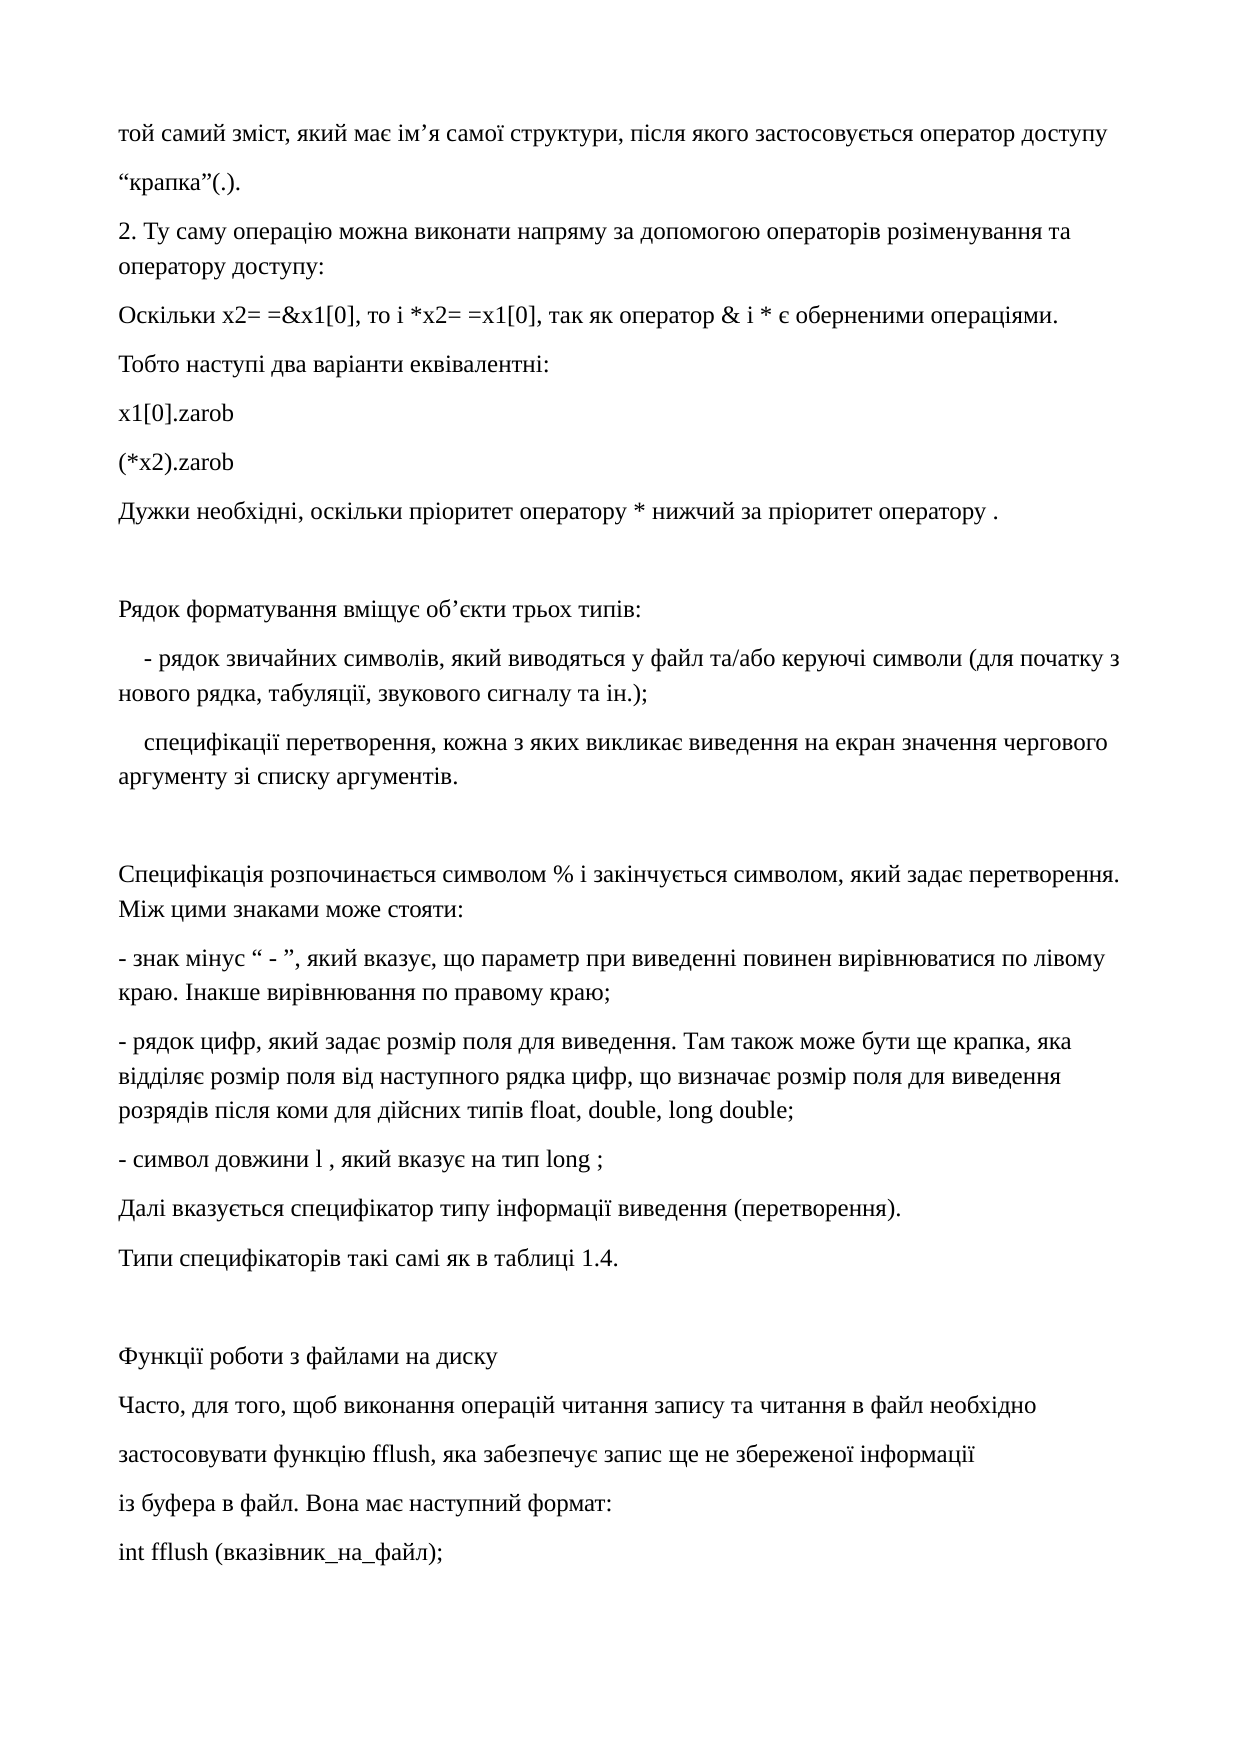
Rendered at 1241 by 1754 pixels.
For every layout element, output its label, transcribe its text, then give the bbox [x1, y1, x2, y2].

text Часто, для того, щоб виконання операцій читання запису та читання в файл необхідно [118, 1390, 1122, 1418]
text х1[0].zarob [118, 398, 1122, 427]
text Оскільки х2= =&x1[0], то і *x2= =x1[0], так як оператор & і * є оберненими операціями. [118, 300, 1122, 328]
text Специфікація розпочинається символом % і закінчується символом, який задає перетворення. Між цими знаками може стояти: [118, 859, 1122, 923]
text 2. Ту саму операцію можна виконати напряму за допомогою операторів розіменування та оператору доступу: [118, 216, 1122, 279]
text Рядок форматування вміщує об’єкти трьох типів: [118, 594, 1122, 623]
text - рядок цифр, який задає розмір поля для виведення. Там також може бути ще крапка, яка відділяє розмір поля від наступного рядка цифр, що визначає розмір поля для виведення розрядів після коми для дійсних типів float, double, long double; [118, 1026, 1122, 1124]
text Тобто наступі два варіанти еквівалентні: [118, 349, 1122, 378]
text Типи специфікаторів такі самі як в таблиці 1.4. [118, 1243, 1122, 1271]
text застосовувати функцію fflush, яка забезпечує запис ще не збереженої інформації [118, 1439, 1122, 1468]
text  - рядок звичайних символів, який виводяться у файл та/або керуючі символи (для початку з нового рядка, табуляції, звукового сигналу та ін.); [118, 643, 1122, 706]
text “крапка”(.). [118, 167, 1122, 196]
text - символ довжини l , який вказує на тип long ; [118, 1144, 1122, 1173]
text Функції роботи з файлами на диску [118, 1341, 1122, 1369]
text (*x2).zarob [118, 447, 1122, 476]
text Далі вказується специфікатор типу інформації виведення (перетворення). [118, 1193, 1122, 1222]
text Дужки необхідні, оскільки пріоритет оператору * нижчий за пріоритет оператору . [118, 496, 1122, 525]
text - знак мінус “ - ”, який вказує, що параметр при виведенні повинен вирівнюватися по лівому краю. Інакше вирівнювання по правому краю; [118, 943, 1122, 1006]
text  специфікації перетворення, кожна з яких викликає виведення на екран значення чергового аргументу зі списку аргументів. [118, 727, 1122, 790]
text int fflush (вказівник_на_файл); [118, 1537, 1122, 1566]
text із буфера в файл. Вона має наступний формат: [118, 1488, 1122, 1517]
text той самий зміст, який має ім’я самої структури, після якого застосовується оператор доступу [118, 118, 1122, 147]
